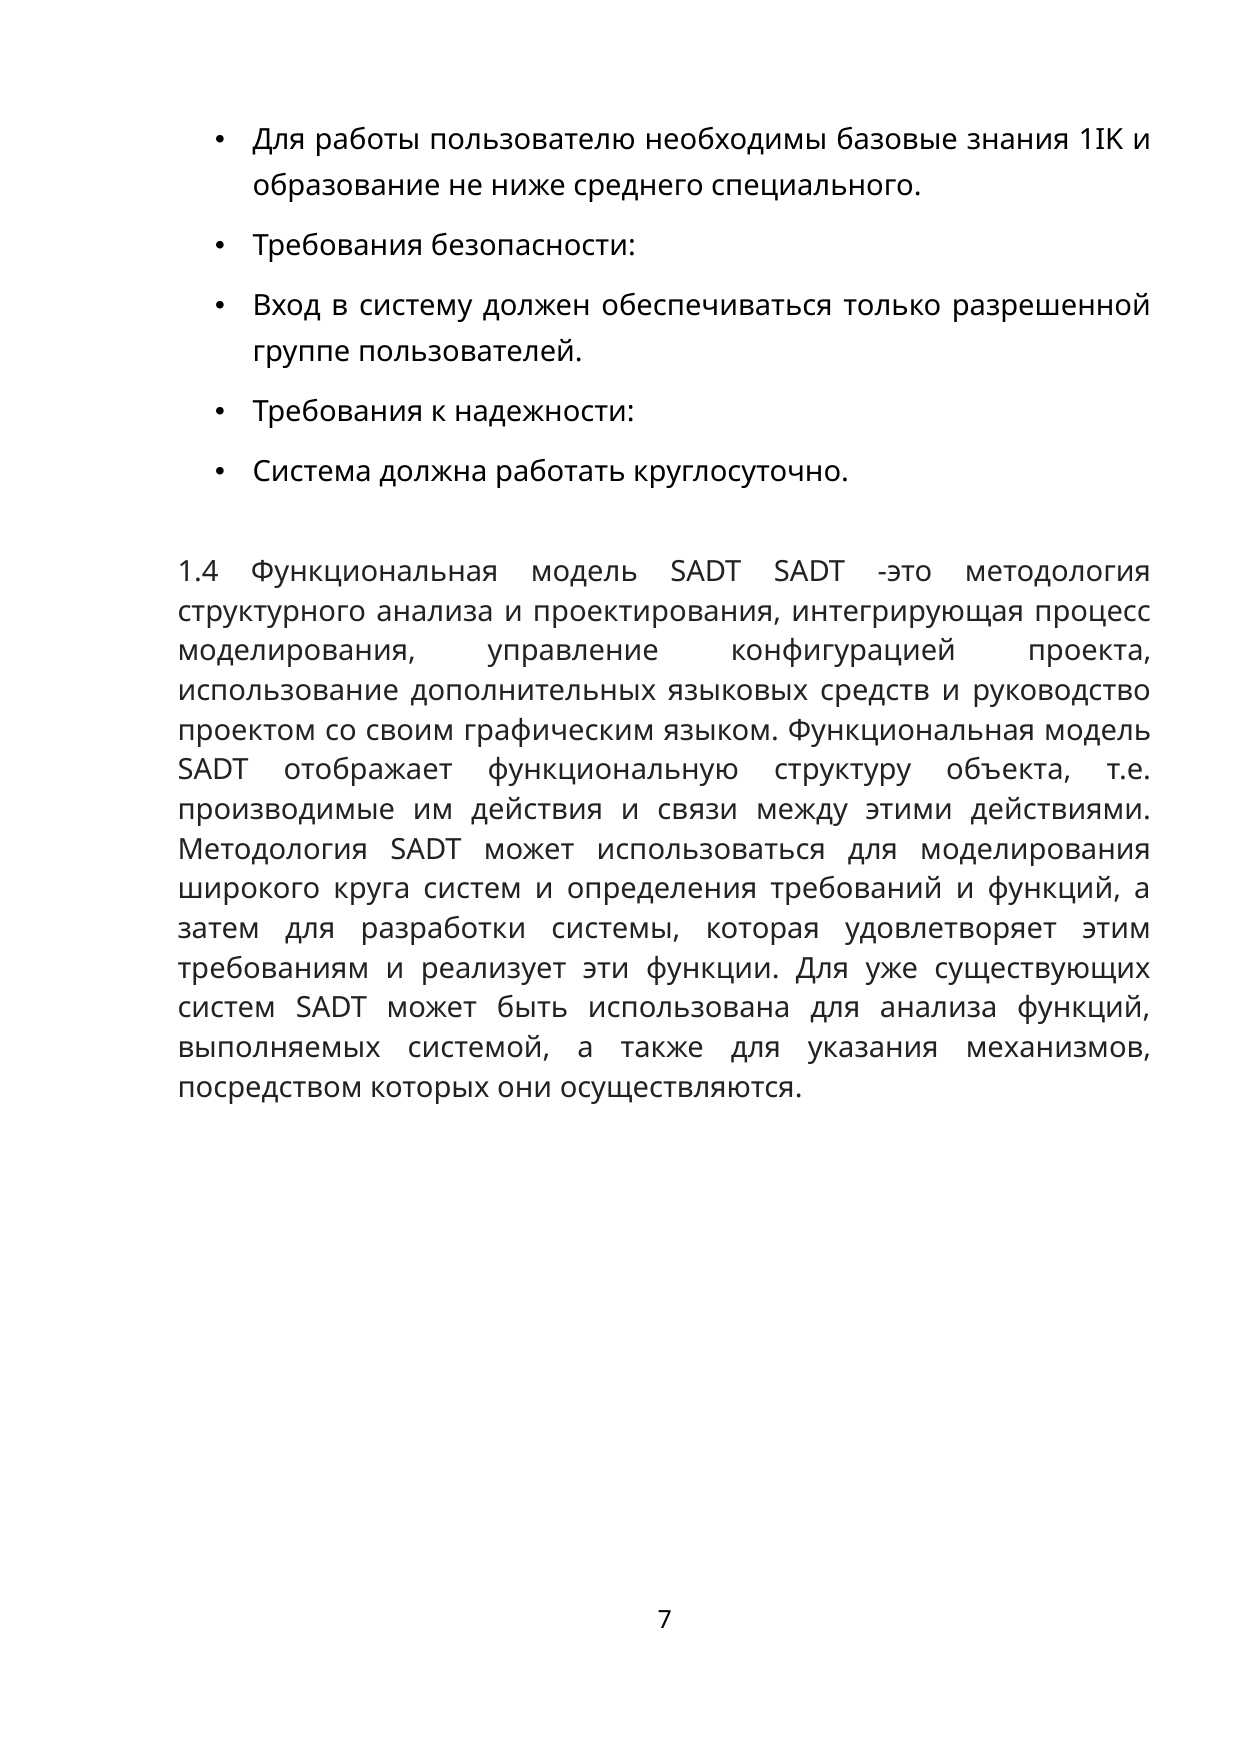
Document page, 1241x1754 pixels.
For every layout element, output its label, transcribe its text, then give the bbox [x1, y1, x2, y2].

text 1.4 Функциональная модель SADT SADT -это методология структурного анализа и проектирования, интегрирующая процесс моделирования, управление конфигурацией проекта, использование дополнительных языковых средств и руководство проектом со своим графическим языком. Функциональная модель SADT отображает функциональную структуру объекта, т.е. производимые им действия и связи между этими действиями. Методология SADT может использоваться для моделирования широкого круга систем и определения требований и функций, а затем для разработки системы, которая удовлетворяет этим требованиям и реализует эти функции. Для уже существующих систем SADT может быть использована для анализа функций, выполняемых системой, а также для указания механизмов, посредством которых они осуществляются. [177, 550, 1152, 1106]
list Требования безопасности: [215, 224, 1152, 264]
list Система должна работать круглосуточно. [215, 450, 1152, 490]
list Вход в систему должен обеспечиваться только разрешенной группе пользователей. [215, 284, 1152, 369]
list Для работы пользователю необходимы базовые знания 1IK и образование не ниже среднего специального. [215, 118, 1152, 203]
list Требования к надежности: [215, 390, 1152, 430]
